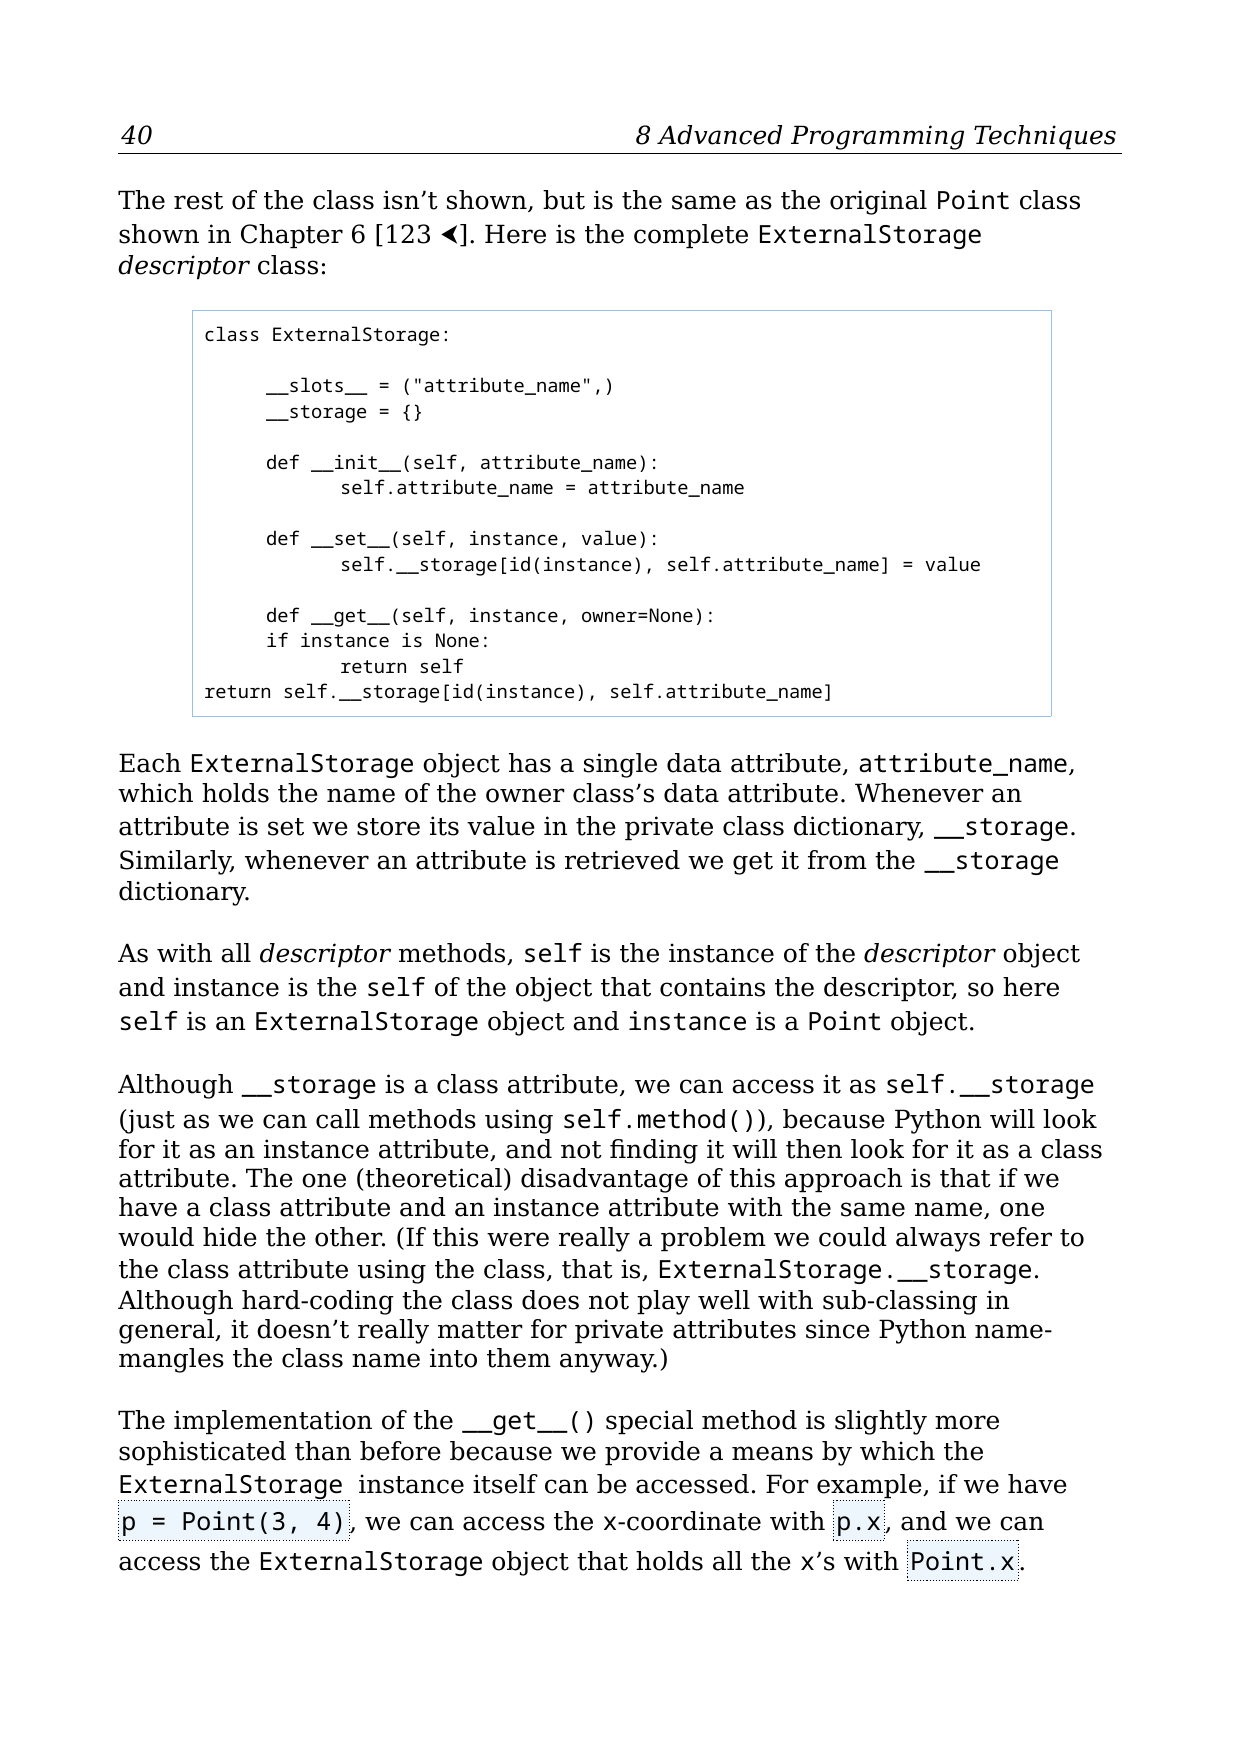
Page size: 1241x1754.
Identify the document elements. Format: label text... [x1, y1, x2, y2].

text Each ExternalStorage object has a single data attribute, attribute_name, which holds the name of the owner class’s data attribute. Whenever an attribute is set we store its value in the private class dictionary, __storage. Similarly, whenever an attribute is retrieved we get it from the __storage dictionary. [118, 746, 1122, 906]
text def __get__(self, instance, owner=None): [193, 590, 1051, 616]
text def __init__(self, attribute_name): [193, 437, 1051, 463]
text return self.__storage[id(instance), self.attribute_name] [193, 667, 1051, 716]
text return self [193, 641, 1051, 667]
text class ExternalStorage: [193, 311, 1051, 335]
text __slots__ = ("attribute_name",) [193, 361, 1051, 386]
text Although __storage is a class attribute, we can access it as self.__storage (just as we can call methods using self.method()), because Python will look for it as an instance attribute, and not finding it will then look for it as a class attribute. The one (theoretical) disadvantage of this approach is that if we have a class attribute and an instance attribute with the same name, one would hide the other. (If this were really a problem we could always refer to the class attribute using the class, that is, ExternalStorage.__storage. Although hard-coding the class does not play well with sub-classing in general, it doesn’t really matter for private attributes since Python name-mangles the class name into them anyway.) [118, 1067, 1122, 1373]
text __storage = {} [193, 386, 1051, 412]
text As with all descriptor methods, self is the instance of the descriptor object and instance is the self of the object that contains the descriptor, so here self is an ExternalStorage object and instance is a Point object. [118, 936, 1122, 1038]
text self.__storage[id(instance), self.attribute_name] = value [193, 539, 1051, 565]
text The implementation of the __get__() special method is slightly more sophisticated than before because we provide a means by which the ExternalStorage instance itself can be accessed. For example, if we have p = Point(3, 4), we can access the x-coordinate with p.x, and we can access the ExternalStorage object that holds all the x’s with Point.x. [118, 1403, 1122, 1581]
text self.attribute_name = attribute_name [193, 463, 1051, 488]
text def __set__(self, instance, value): [193, 514, 1051, 539]
text The rest of the class isn’t shown, but is the same as the original Point class shown in Chapter 6 [123 ⮜]. Here is the complete ExternalStorage descriptor class: [118, 183, 1122, 280]
text if instance is None: [193, 616, 1051, 641]
